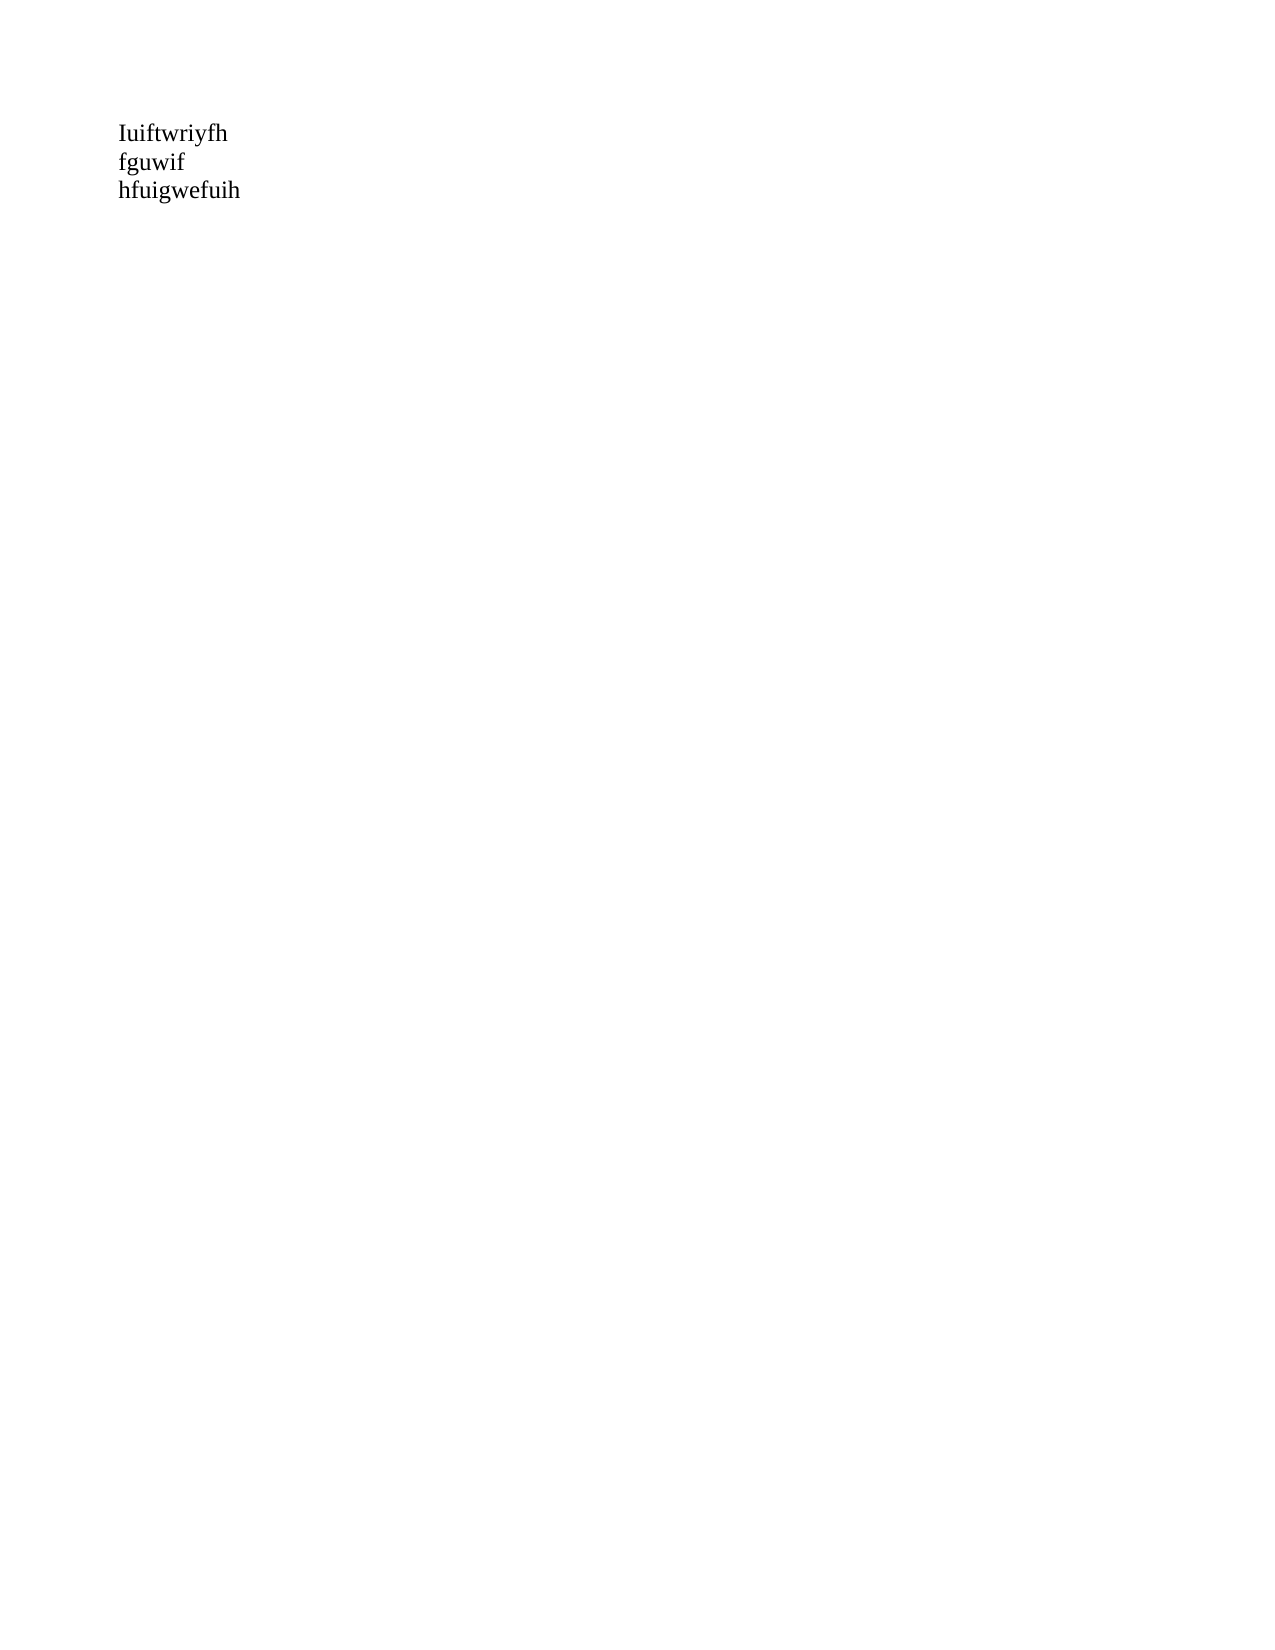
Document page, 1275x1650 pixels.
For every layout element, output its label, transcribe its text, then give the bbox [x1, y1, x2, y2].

text hfuigwefuih [118, 176, 1157, 204]
text fguwif [118, 147, 1157, 176]
text Iuiftwriyfh [118, 118, 1157, 147]
